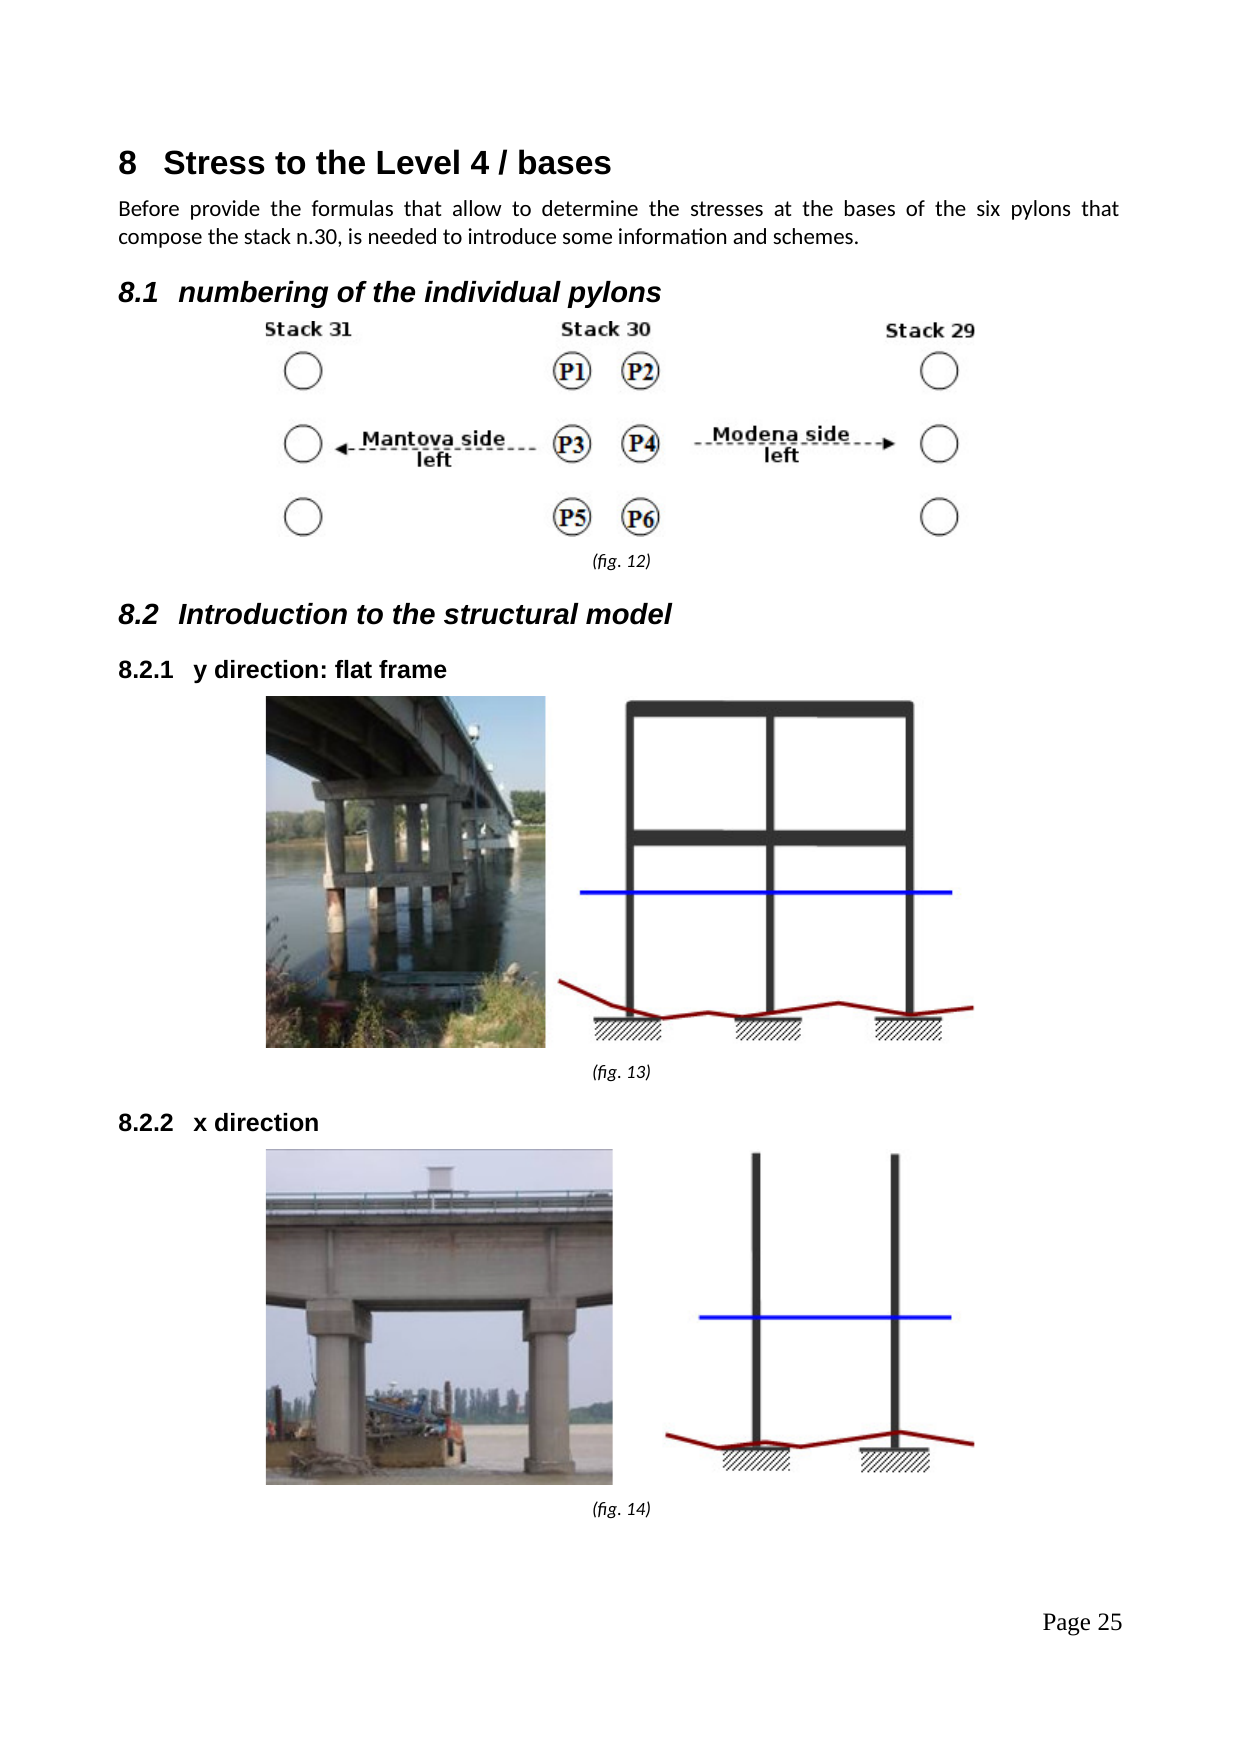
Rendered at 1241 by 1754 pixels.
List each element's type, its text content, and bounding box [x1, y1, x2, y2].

text Before provide the formulas that allow to determine the stresses at the bases of the six pylons that compose the stack n.30, is needed to introduce some information and schemes. [118, 194, 1122, 250]
subtitle numbering of the individual pylons [118, 275, 1122, 309]
text (fig. 14) [118, 1497, 1122, 1520]
subtitle x direction [118, 1108, 1122, 1137]
picture [265, 321, 975, 537]
text (fig. 13) [118, 1060, 1122, 1083]
subtitle Introduction to the structural model [118, 597, 1122, 630]
text (fig. 12) [118, 549, 1122, 572]
subtitle Stress to the Level 4 / bases [118, 143, 1122, 182]
picture [265, 1149, 975, 1485]
picture [265, 696, 975, 1048]
subtitle y direction: flat frame [118, 655, 1122, 684]
